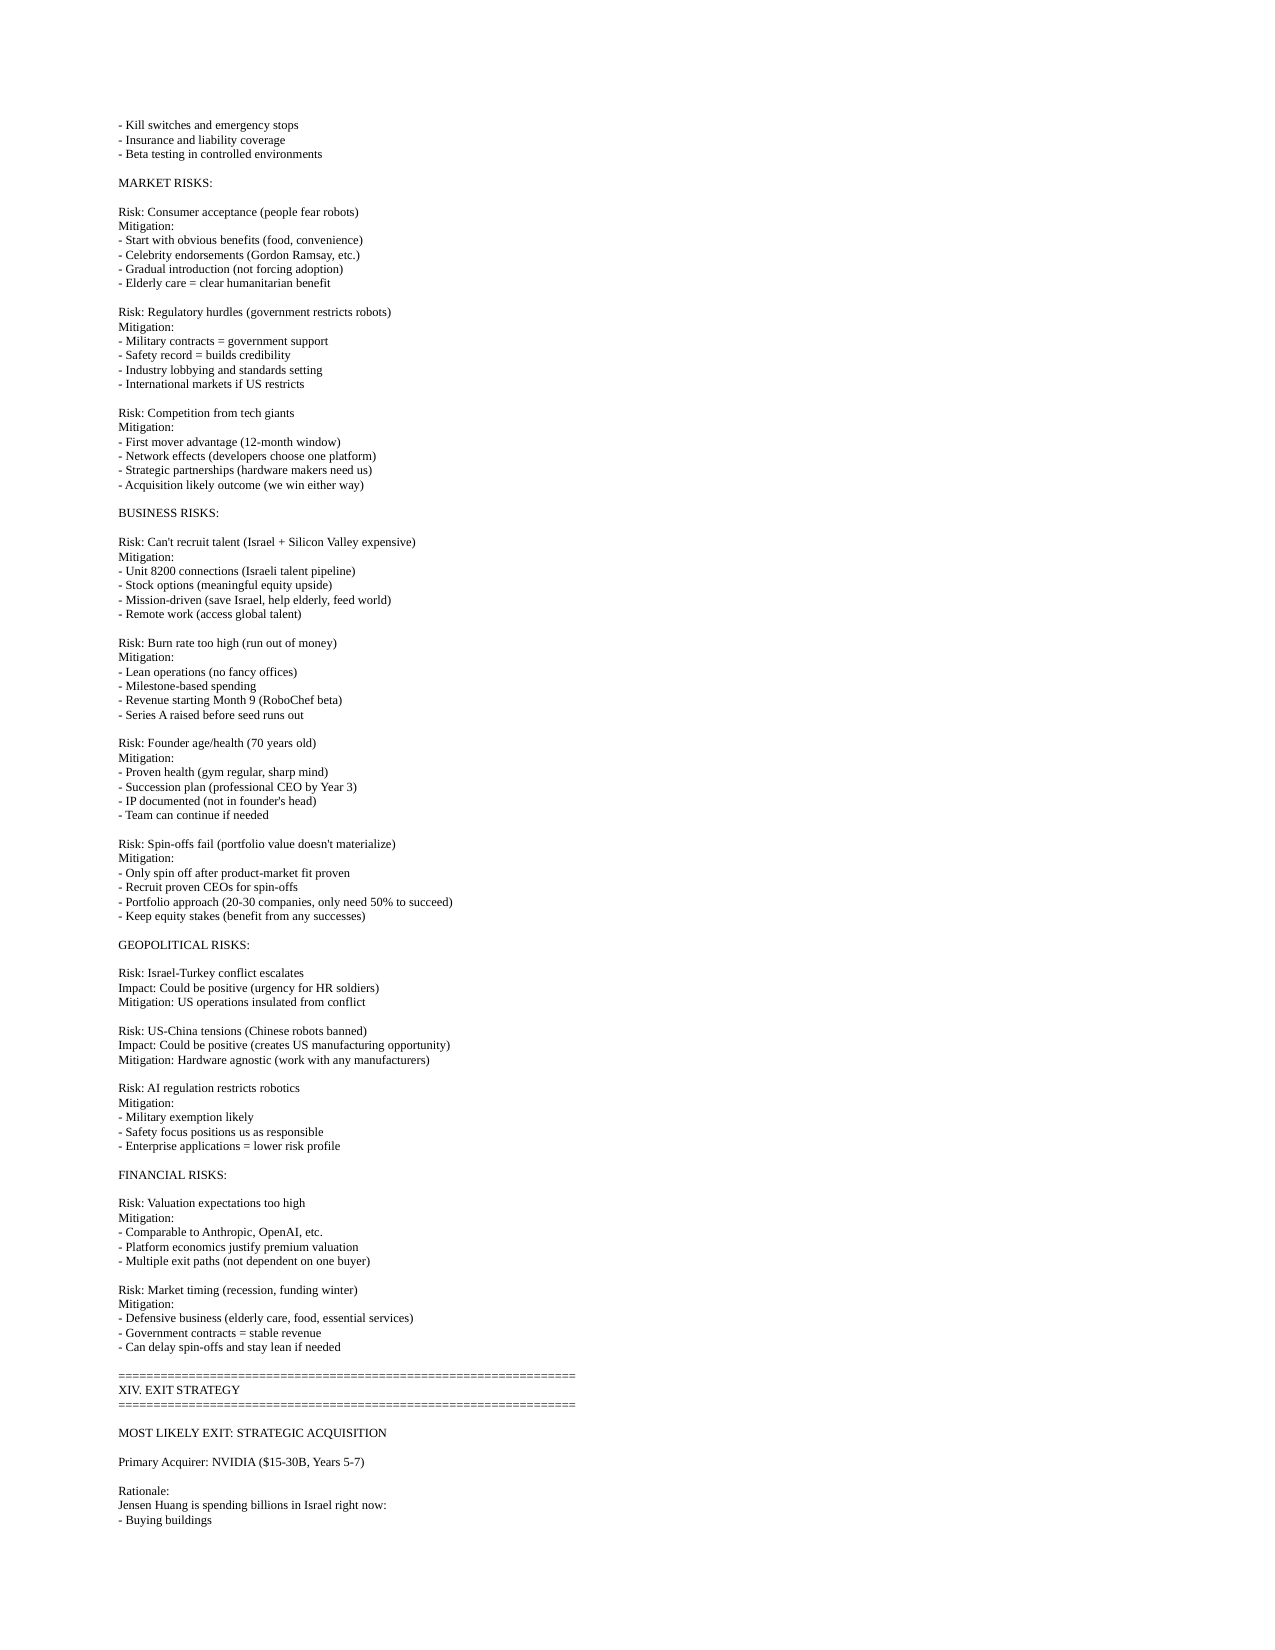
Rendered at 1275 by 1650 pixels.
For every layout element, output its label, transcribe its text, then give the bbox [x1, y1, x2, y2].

text Mitigation: [118, 1211, 1157, 1225]
text Risk: Competition from tech giants [118, 406, 1157, 420]
text ================================================================= [118, 1397, 1157, 1412]
text Jensen Huang is spending billions in Israel right now: [118, 1498, 1157, 1512]
text - Succession plan (professional CEO by Year 3) [118, 779, 1157, 794]
text - Recruit proven CEOs for spin-offs [118, 880, 1157, 894]
text Mitigation: [118, 549, 1157, 564]
text Mitigation: Hardware agnostic (work with any manufacturers) [118, 1052, 1157, 1067]
text - Military exemption likely [118, 1110, 1157, 1124]
text Mitigation: [118, 851, 1157, 866]
text - Proven health (gym regular, sharp mind) [118, 765, 1157, 779]
text - Elderly care = clear humanitarian benefit [118, 276, 1157, 291]
text - Safety record = builds credibility [118, 348, 1157, 362]
text - Platform economics justify premium valuation [118, 1239, 1157, 1254]
text Mitigation: US operations insulated from conflict [118, 995, 1157, 1009]
text Mitigation: [118, 1297, 1157, 1311]
text Impact: Could be positive (creates US manufacturing opportunity) [118, 1038, 1157, 1052]
text - Remote work (access global talent) [118, 607, 1157, 621]
text Rationale: [118, 1484, 1157, 1498]
text - Network effects (developers choose one platform) [118, 449, 1157, 463]
text Risk: Market timing (recession, funding winter) [118, 1282, 1157, 1297]
text - Buying buildings [118, 1512, 1157, 1527]
text - IP documented (not in founder's head) [118, 794, 1157, 808]
text - Unit 8200 connections (Israeli talent pipeline) [118, 564, 1157, 578]
text - Industry lobbying and standards setting [118, 362, 1157, 377]
text Risk: Spin-offs fail (portfolio value doesn't materialize) [118, 837, 1157, 851]
text Impact: Could be positive (urgency for HR soldiers) [118, 981, 1157, 995]
text MOST LIKELY EXIT: STRATEGIC ACQUISITION [118, 1426, 1157, 1441]
text - Portfolio approach (20-30 companies, only need 50% to succeed) [118, 894, 1157, 909]
text Risk: Can't recruit talent (Israel + Silicon Valley expensive) [118, 535, 1157, 549]
text Risk: Founder age/health (70 years old) [118, 736, 1157, 751]
text - Team can continue if needed [118, 808, 1157, 822]
text Mitigation: [118, 319, 1157, 334]
text - Lean operations (no fancy offices) [118, 664, 1157, 679]
text Mitigation: [118, 219, 1157, 233]
text ================================================================= [118, 1369, 1157, 1383]
text - Series A raised before seed runs out [118, 707, 1157, 722]
text - International markets if US restricts [118, 377, 1157, 391]
text Primary Acquirer: NVIDIA ($15-30B, Years 5-7) [118, 1455, 1157, 1469]
text - Enterprise applications = lower risk profile [118, 1139, 1157, 1153]
text Risk: Israel-Turkey conflict escalates [118, 966, 1157, 981]
text - Comparable to Anthropic, OpenAI, etc. [118, 1225, 1157, 1239]
text Mitigation: [118, 1096, 1157, 1110]
text - Safety focus positions us as responsible [118, 1124, 1157, 1139]
text - Revenue starting Month 9 (RoboChef beta) [118, 693, 1157, 707]
text - Stock options (meaningful equity upside) [118, 578, 1157, 592]
text - Keep equity stakes (benefit from any successes) [118, 909, 1157, 923]
text MARKET RISKS: [118, 176, 1157, 190]
text - Defensive business (elderly care, food, essential services) [118, 1311, 1157, 1326]
text Risk: Regulatory hurdles (government restricts robots) [118, 305, 1157, 319]
text Risk: Consumer acceptance (people fear robots) [118, 204, 1157, 219]
text Risk: Burn rate too high (run out of money) [118, 636, 1157, 650]
text - Kill switches and emergency stops [118, 118, 1157, 132]
text - Gradual introduction (not forcing adoption) [118, 262, 1157, 276]
text BUSINESS RISKS: [118, 506, 1157, 521]
text - Start with obvious benefits (food, convenience) [118, 233, 1157, 247]
text - Can delay spin-offs and stay lean if needed [118, 1340, 1157, 1354]
text Risk: AI regulation restricts robotics [118, 1081, 1157, 1096]
text - Military contracts = government support [118, 334, 1157, 348]
text FINANCIAL RISKS: [118, 1167, 1157, 1182]
text - Celebrity endorsements (Gordon Ramsay, etc.) [118, 247, 1157, 262]
text - Acquisition likely outcome (we win either way) [118, 477, 1157, 492]
text - Government contracts = stable revenue [118, 1326, 1157, 1340]
text - Insurance and liability coverage [118, 132, 1157, 147]
text - Strategic partnerships (hardware makers need us) [118, 463, 1157, 477]
text - Multiple exit paths (not dependent on one buyer) [118, 1254, 1157, 1268]
text - Mission-driven (save Israel, help elderly, feed world) [118, 592, 1157, 607]
text - Beta testing in controlled environments [118, 147, 1157, 161]
text - First mover advantage (12-month window) [118, 434, 1157, 449]
text Mitigation: [118, 420, 1157, 434]
text - Only spin off after product-market fit proven [118, 866, 1157, 880]
text XIV. EXIT STRATEGY [118, 1383, 1157, 1397]
text Mitigation: [118, 650, 1157, 664]
text Risk: US-China tensions (Chinese robots banned) [118, 1024, 1157, 1038]
text Mitigation: [118, 751, 1157, 765]
text - Milestone-based spending [118, 679, 1157, 693]
text GEOPOLITICAL RISKS: [118, 937, 1157, 952]
text Risk: Valuation expectations too high [118, 1196, 1157, 1211]
